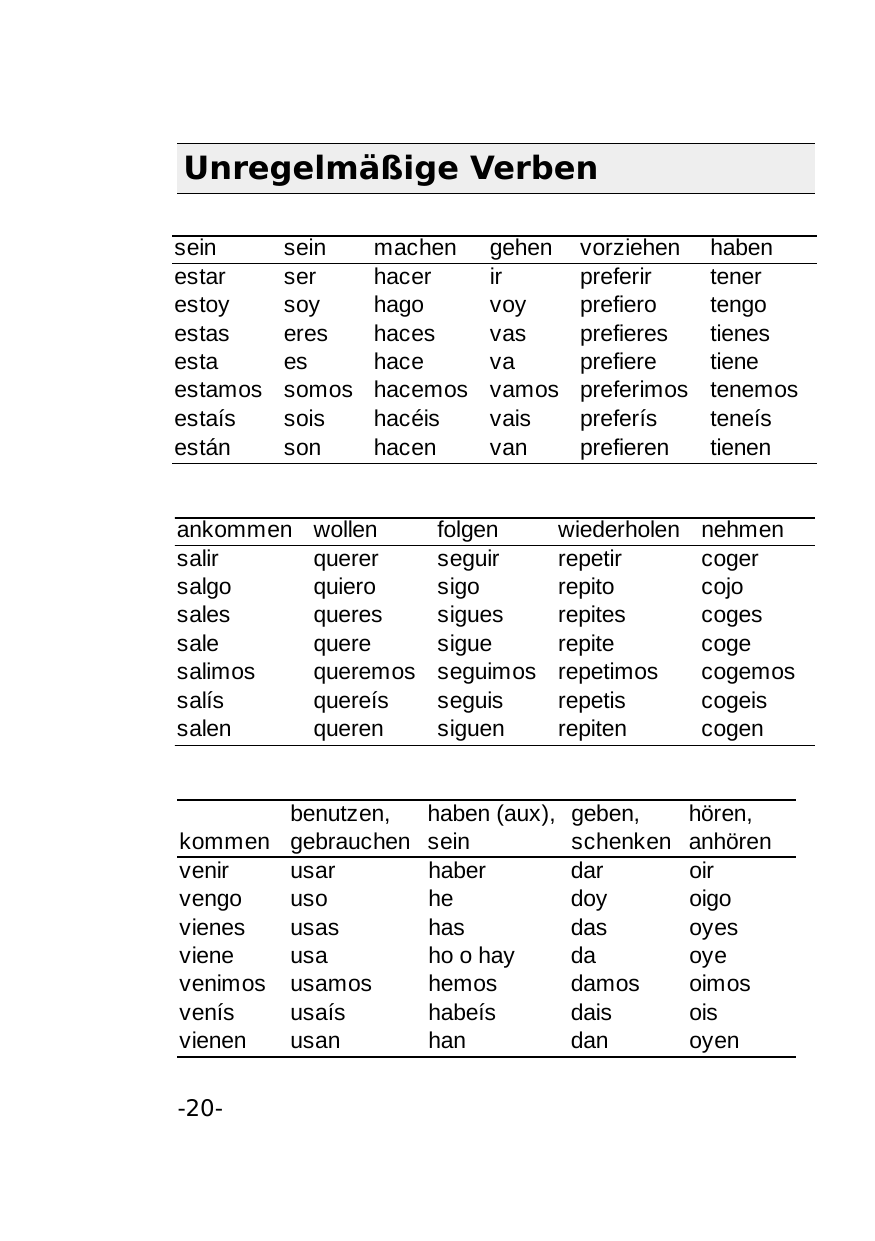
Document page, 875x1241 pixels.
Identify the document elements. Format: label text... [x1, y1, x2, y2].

subtitle Unregelmäßige Verben [177, 144, 815, 193]
